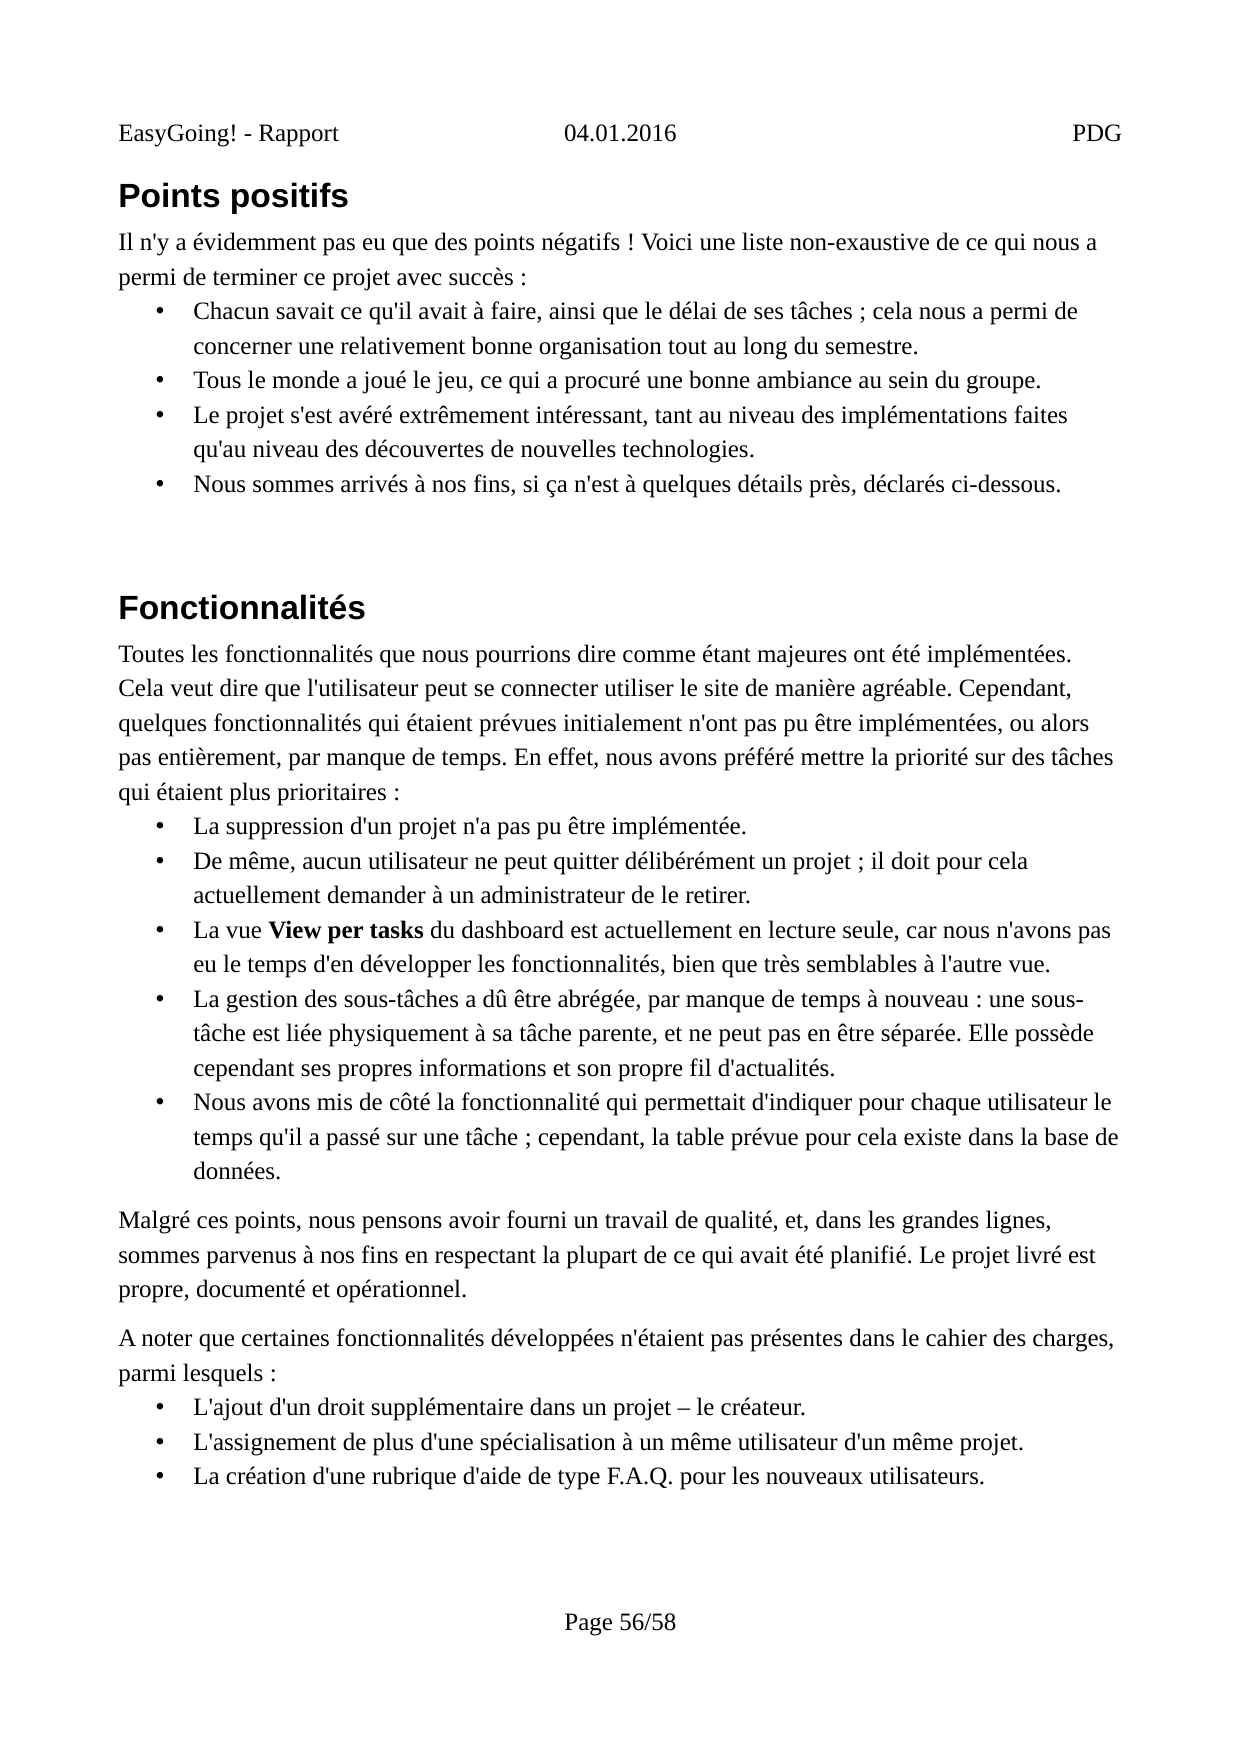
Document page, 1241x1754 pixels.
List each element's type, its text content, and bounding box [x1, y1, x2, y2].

list Le projet s'est avéré extrêmement intéressant, tant au niveau des implémentations faites qu'au niveau des découvertes de nouvelles technologies. [156, 400, 1122, 463]
text Il n'y a évidemment pas eu que des points négatifs ! Voici une liste non-exaustive de ce qui nous a permi de terminer ce projet avec succès : [118, 227, 1122, 291]
list Nous sommes arrivés à nos fins, si ça n'est à quelques détails près, déclarés ci-dessous. [156, 469, 1122, 498]
text Malgré ces points, nous pensons avoir fourni un travail de qualité, et, dans les grandes lignes, sommes parvenus à nos fins en respectant la plupart de ce qui avait été planifié. Le projet livré est propre, documenté et opérationnel. [118, 1205, 1122, 1303]
list L'ajout d'un droit supplémentaire dans un projet – le créateur. [156, 1392, 1122, 1421]
list L'assignement de plus d'une spécialisation à un même utilisateur d'un même projet. [156, 1427, 1122, 1455]
subtitle Fonctionnalités [118, 588, 1122, 626]
text A noter que certaines fonctionnalités développées n'étaient pas présentes dans le cahier des charges, parmi lesquels : [118, 1323, 1122, 1386]
list La suppression d'un projet n'a pas pu être implémentée. [156, 811, 1122, 840]
list Chacun savait ce qu'il avait à faire, ainsi que le délai de ses tâches ; cela nous a permi de concerner une relativement bonne organisation tout au long du semestre. [156, 296, 1122, 360]
list La gestion des sous-tâches a dû être abrégée, par manque de temps à nouveau : une sous-tâche est liée physiquement à sa tâche parente, et ne peut pas en être séparée. Elle possède cependant ses propres informations et son propre fil d'actualités. [156, 984, 1122, 1081]
text Toutes les fonctionnalités que nous pourrions dire comme étant majeures ont été implémentées. Cela veut dire que l'utilisateur peut se connecter utiliser le site de manière agréable. Cependant, quelques fonctionnalités qui étaient prévues initialement n'ont pas pu être implémentées, ou alors pas entièrement, par manque de temps. En effet, nous avons préféré mettre la priorité sur des tâches qui étaient plus prioritaires : [118, 639, 1122, 806]
subtitle Points positifs [118, 176, 1122, 215]
list Nous avons mis de côté la fonctionnalité qui permettait d'indiquer pour chaque utilisateur le temps qu'il a passé sur une tâche ; cependant, la table prévue pour cela existe dans la base de données. [156, 1087, 1122, 1185]
list La vue View per tasks du dashboard est actuellement en lecture seule, car nous n'avons pas eu le temps d'en développer les fonctionnalités, bien que très semblables à l'autre vue. [156, 915, 1122, 978]
list De même, aucun utilisateur ne peut quitter délibérément un projet ; il doit pour cela actuellement demander à un administrateur de le retirer. [156, 846, 1122, 909]
list Tous le monde a joué le jeu, ce qui a procuré une bonne ambiance au sein du groupe. [156, 365, 1122, 394]
list La création d'une rubrique d'aide de type F.A.Q. pour les nouveaux utilisateurs. [156, 1461, 1122, 1490]
